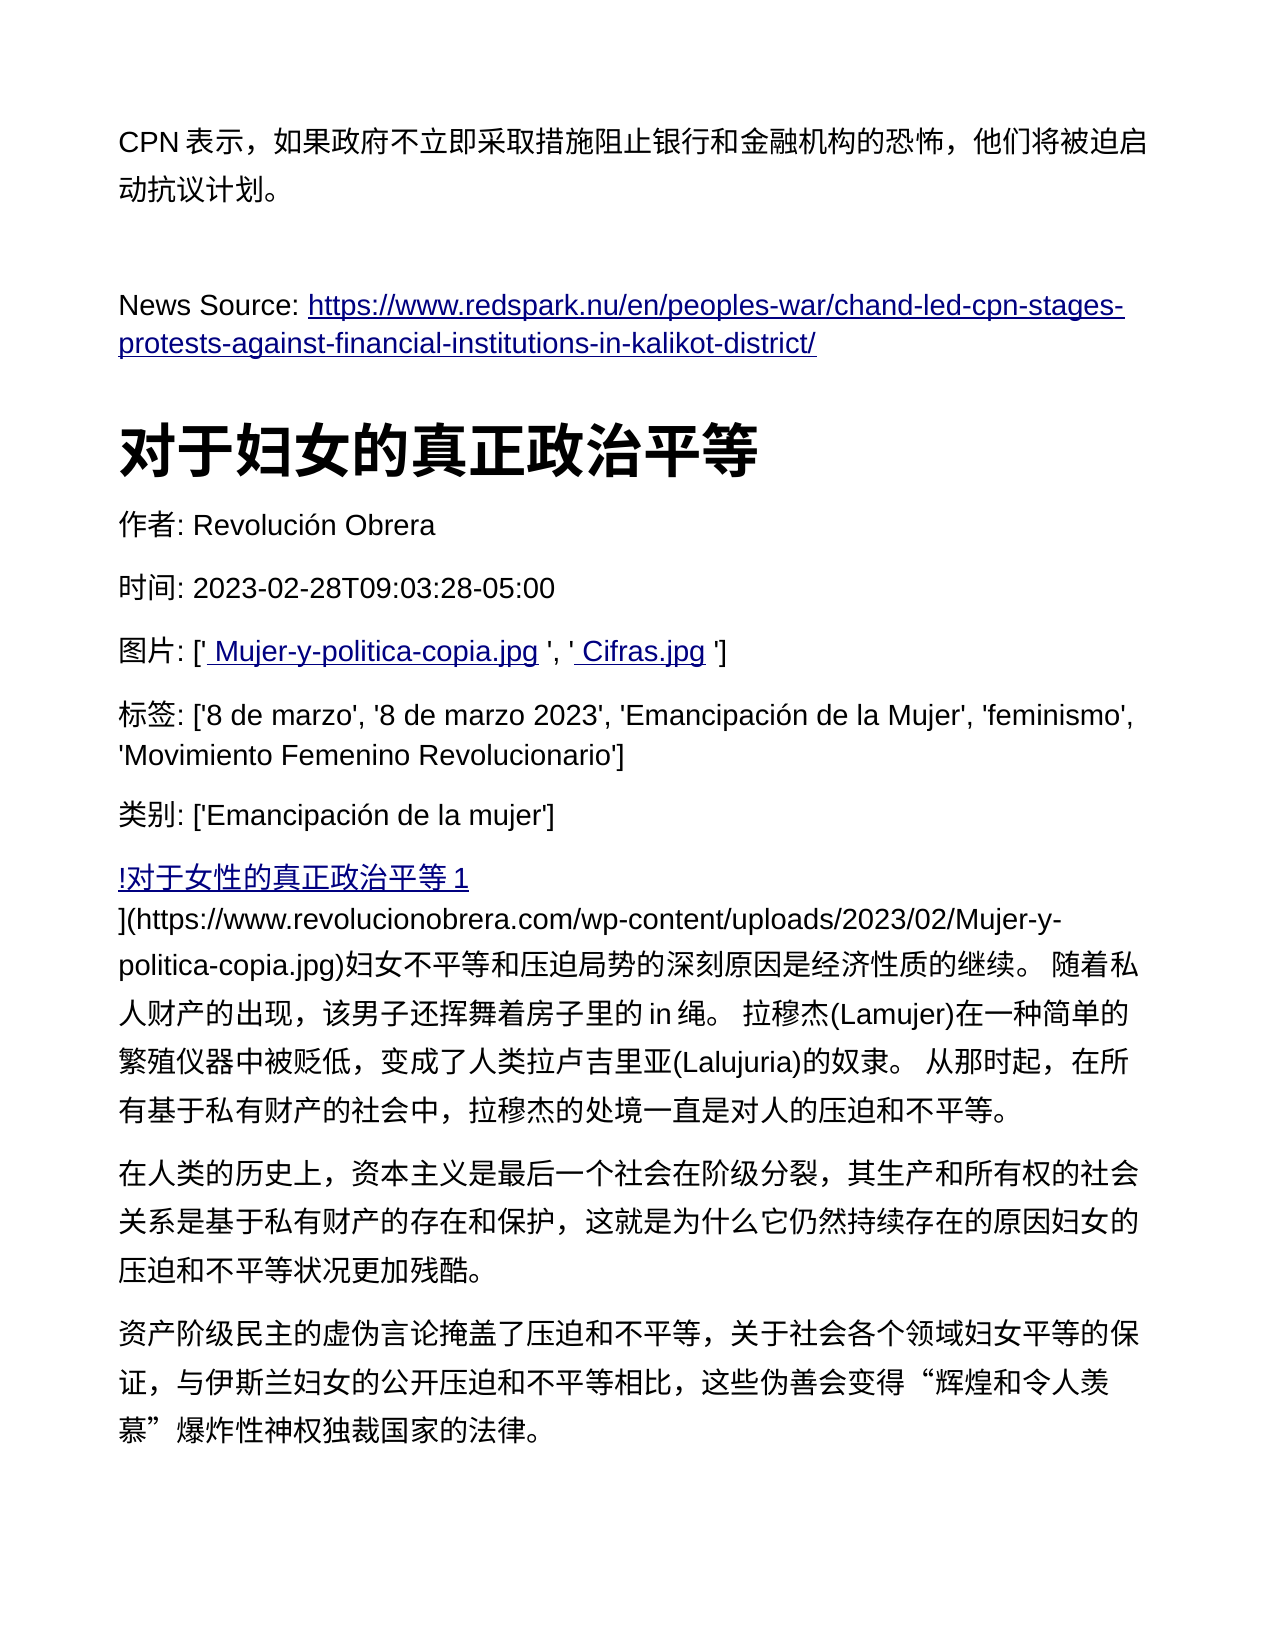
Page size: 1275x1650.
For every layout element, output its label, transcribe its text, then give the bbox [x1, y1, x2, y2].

text 作者: Revolución Obrera [118, 502, 1157, 544]
text 图片: [' Mujer-y-politica-copia.jpg ', ' Cifras.jpg '] [118, 628, 1157, 670]
text News Source: https://www.redspark.nu/en/peoples-war/chand-led-cpn-stages-protests-against-financial-institutions-in-kalikot-district/ [118, 288, 1157, 360]
text !对于女性的真正政治平等1 ](https://www.revolucionobrera.com/wp-content/uploads/2023/02/Mujer-y-politica-copia.jpg)妇女不平等和压迫局势的深刻原因是经济性质的继续。 随着私人财产的出现，该男子还挥舞着房子里的in绳。 拉穆杰(Lamujer)在一种简单的繁殖仪器中被贬低，变成了人类拉卢吉里亚(Lalujuria)的奴隶。 从那时起，在所有基于私有财产的社会中，拉穆杰的处境一直是对人的压迫和不平等。 [118, 854, 1157, 1129]
text 时间: 2023-02-28T09:03:28-05:00 [118, 565, 1157, 607]
text 类别: ['Emancipación de la mujer'] [118, 791, 1157, 834]
text CPN表示，如果政府不立即采取措施阻止银行和金融机构的恐怖，他们将被迫启动抗议计划。 [118, 118, 1157, 209]
subtitle 对于妇女的真正政治平等 [118, 405, 1157, 489]
text 标签: ['8 de marzo', '8 de marzo 2023', 'Emancipación de la Mujer', 'feminismo', 'Movimiento Femenino Revolucionario'] [118, 691, 1157, 772]
text 来源：https：//myrepublica.nagariknetwork.com/news/demnstration-bby-cpn-> 反对financial-instatuctions/？categoryid = 81 [177, 230, 1098, 258]
text 在人类的历史上，资本主义是最后一个社会在阶级分裂，其生产和所有权的社会关系是基于私有财产的存在和保护，这就是为什么它仍然持续存在的原因妇女的压迫和不平等状况更加残酷。 [118, 1150, 1157, 1290]
text 资产阶级民主的虚伪言论掩盖了压迫和不平等，关于社会各个领域妇女平等的保证，与伊斯兰妇女的公开压迫和不平等相比，这些伪善会变得“辉煌和令人羡慕”爆炸性神权独裁国家的法律。 [118, 1311, 1157, 1450]
